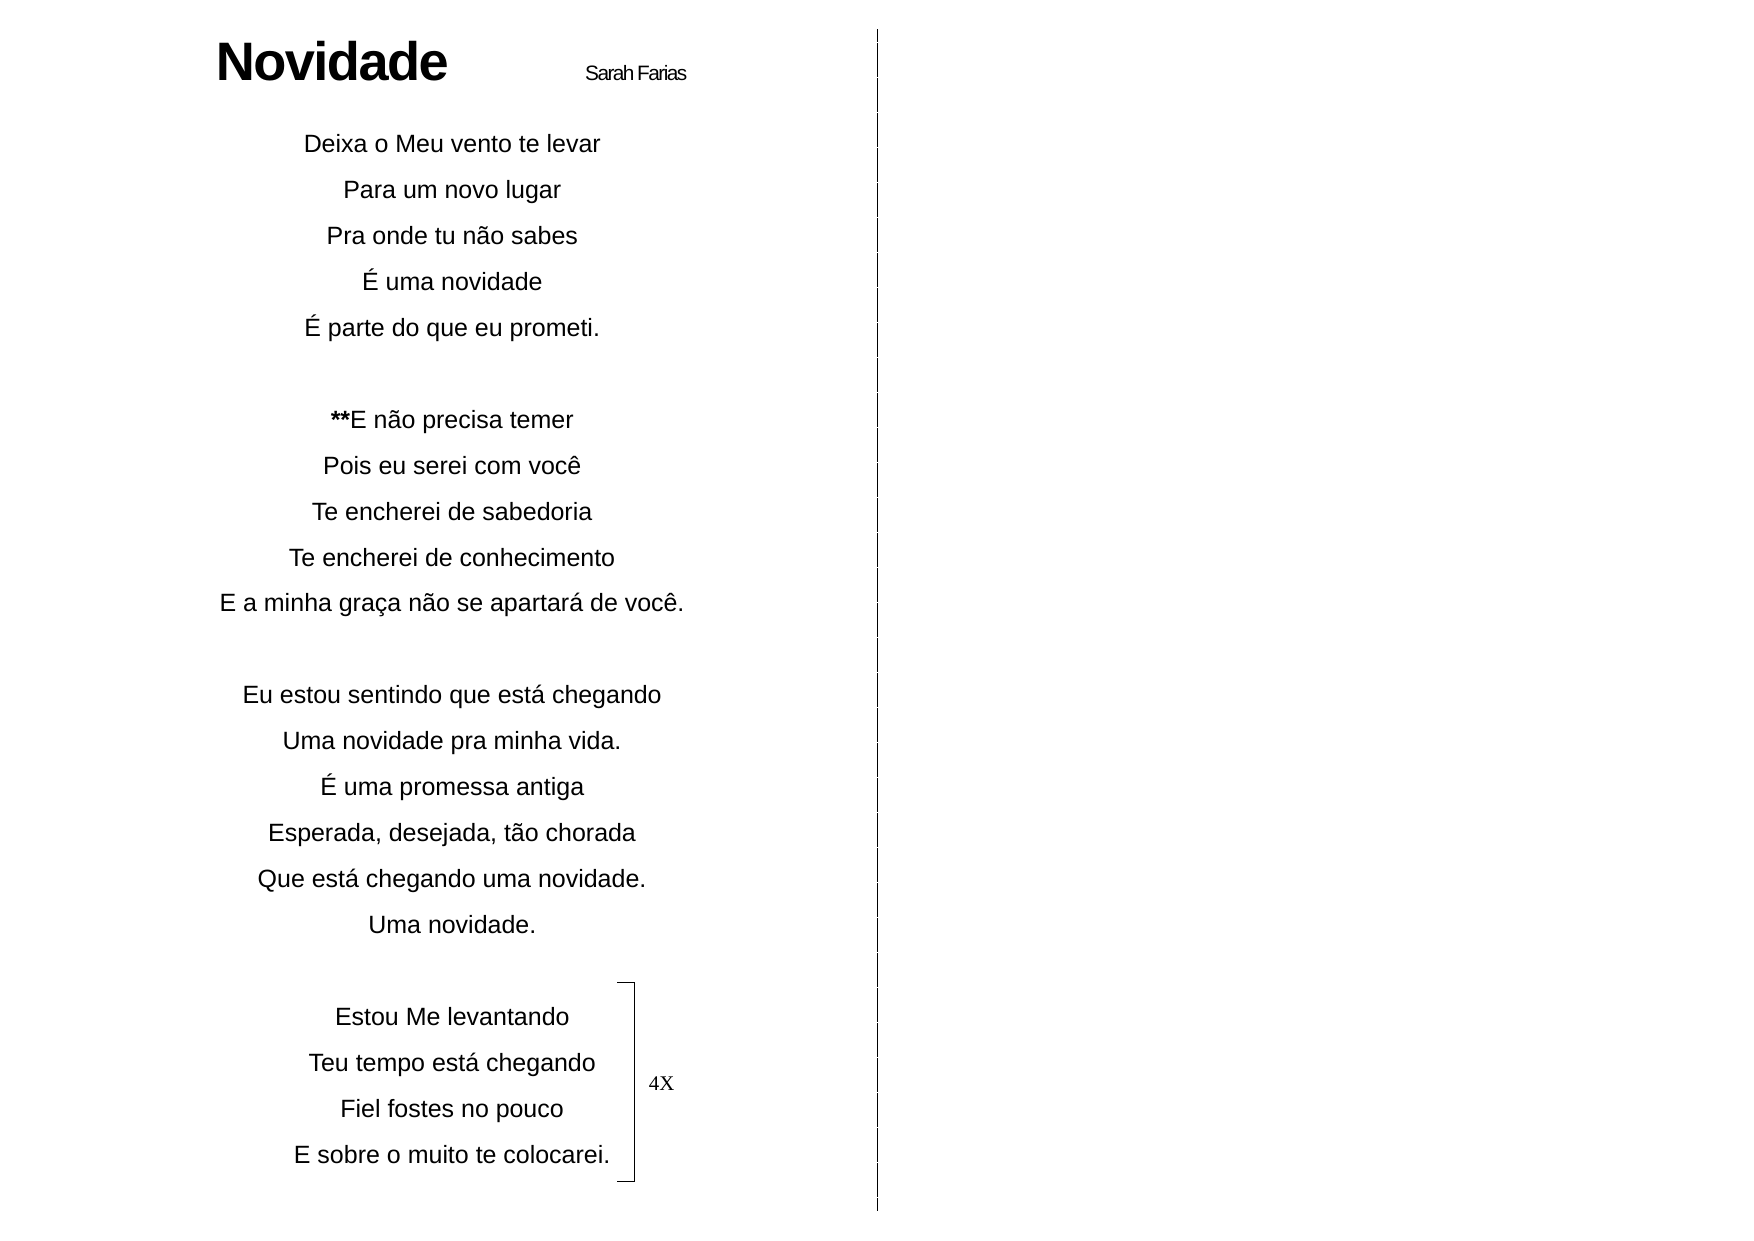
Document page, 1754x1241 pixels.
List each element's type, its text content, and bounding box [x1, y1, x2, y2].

text Deixa o Meu vento te levar Para um novo lugar Pra onde tu não sabes É uma novidade É parte do que eu prometi. [29, 129, 875, 342]
text **E não precisa temer Pois eu serei com você Te encherei de sabedoria Te encherei de conhecimento E a minha graça não se apartará de você. [29, 405, 875, 617]
text Estou Me levantando Teu tempo está chegando Fiel fostes no pouco E sobre o muito te colocarei. [635, 1002, 875, 1168]
subtitle Novidade Sarah Farias [29, 29, 875, 92]
text Estou Me levantando Teu tempo está chegando Fiel fostes no pouco E sobre o muito te colocarei. [29, 1002, 634, 1168]
text Eu estou sentindo que está chegando Uma novidade pra minha vida. É uma promessa antiga Esperada, desejada, tão chorada Que está chegando uma novidade. Uma novidade. [29, 680, 875, 939]
